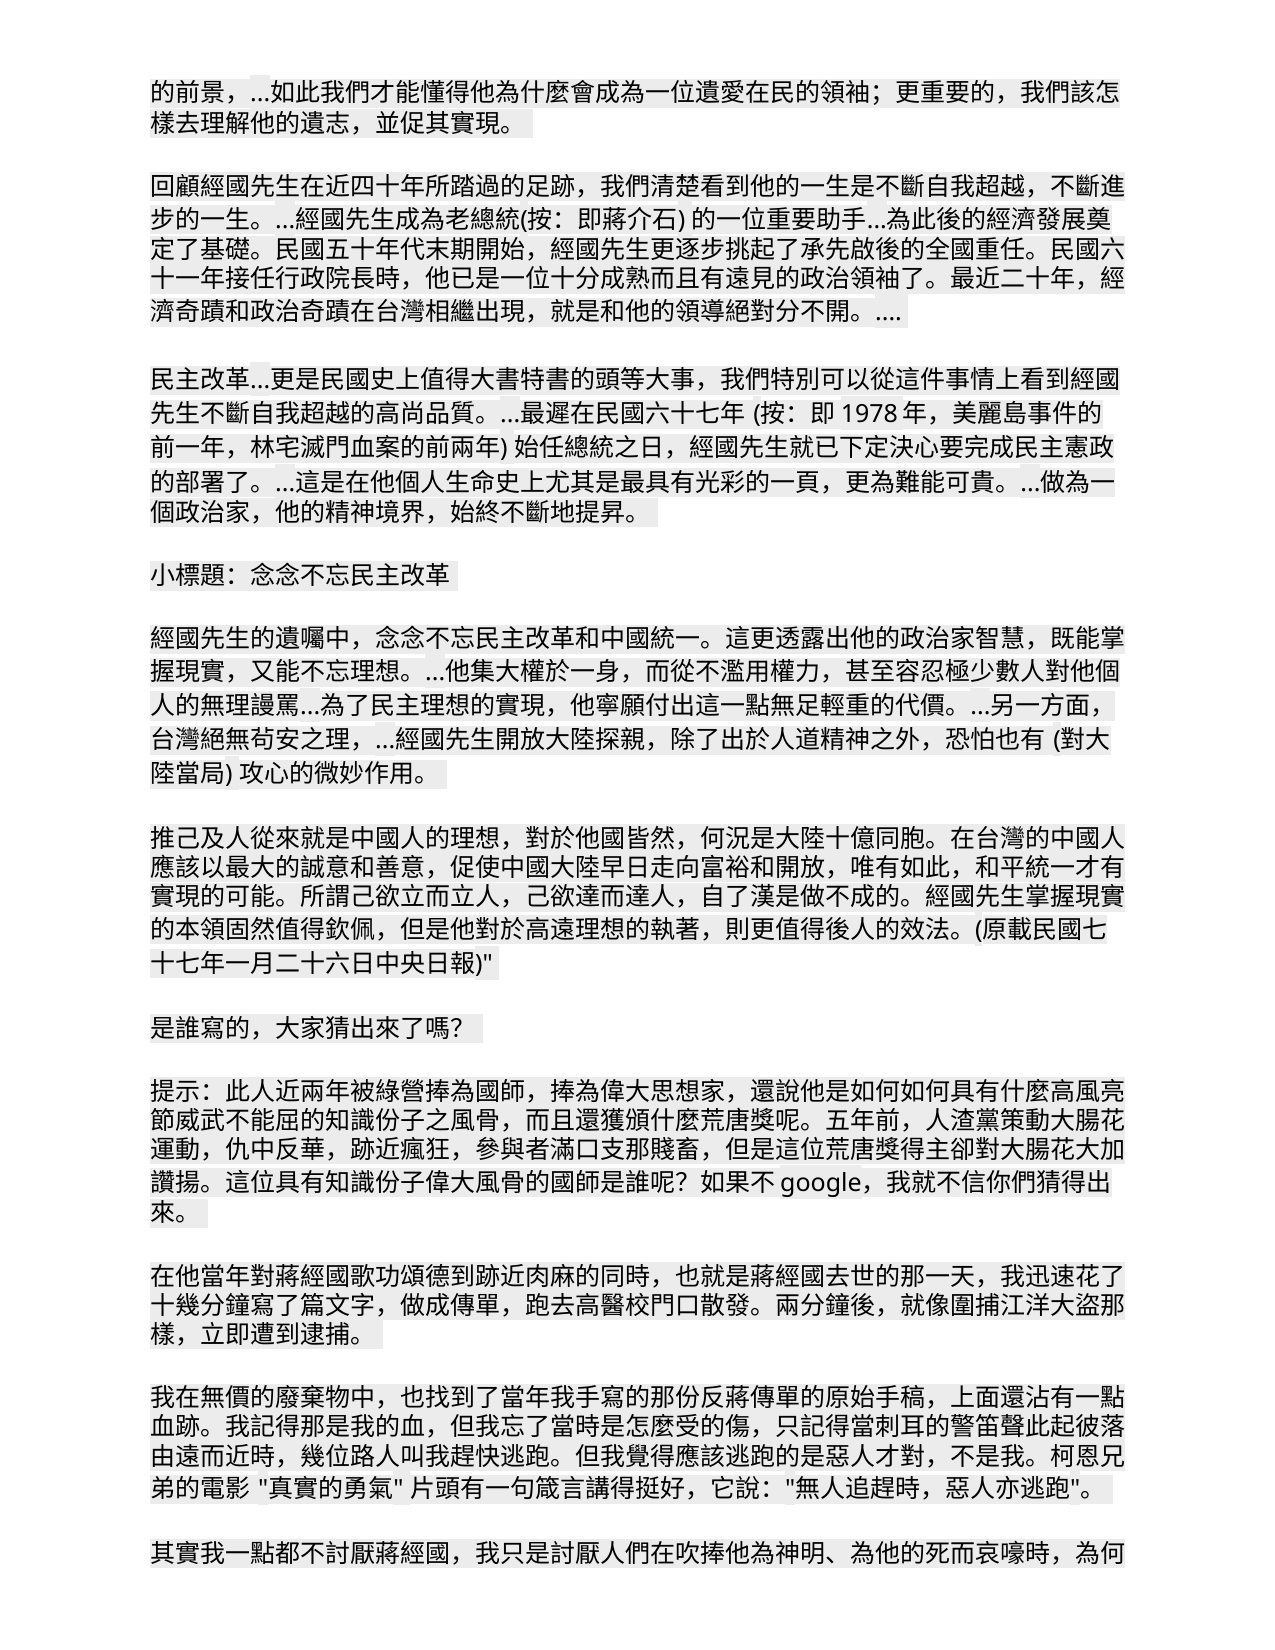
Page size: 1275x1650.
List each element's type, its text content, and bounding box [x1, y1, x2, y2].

text 的前景，...如此我們才能懂得他為什麼會成為一位遺愛在民的領袖；更重要的，我們該怎樣去理解他的遺志，並促其實現。 回顧經國先生在近四十年所踏過的足跡，我們清楚看到他的一生是不斷自我超越，不斷進步的一生。...經國先生成為老總統(按：即蔣介石) 的一位重要助手...為此後的經濟發展奠定了基礎。民國五十年代末期開始，經國先生更逐步挑起了承先啟後的全國重任。民國六十一年接任行政院長時，他已是一位十分成熟而且有遠見的政治領袖了。最近二十年，經濟奇蹟和政治奇蹟在台灣相繼出現，就是和他的領導絕對分不開。.... 民主改革...更是民國史上值得大書特書的頭等大事，我們特別可以從這件事情上看到經國先生不斷自我超越的高尚品質。...最遲在民國六十七年 (按：即1978年，美麗島事件的前一年，林宅滅門血案的前兩年) 始任總統之日，經國先生就已下定決心要完成民主憲政的部署了。...這是在他個人生命史上尤其是最具有光彩的一頁，更為難能可貴。...做為一個政治家，他的精神境界，始終不斷地提昇。 小標題：念念不忘民主改革 經國先生的遺囑中，念念不忘民主改革和中國統一。這更透露出他的政治家智慧，既能掌握現實，又能不忘理想。...他集大權於一身，而從不濫用權力，甚至容忍極少數人對他個人的無理謾罵...為了民主理想的實現，他寧願付出這一點無足輕重的代價。...另一方面，台灣絕無茍安之理，...經國先生開放大陸探親，除了出於人道精神之外，恐怕也有 (對大陸當局) 攻心的微妙作用。 推己及人從來就是中國人的理想，對於他國皆然，何況是大陸十億同胞。在台灣的中國人應該以最大的誠意和善意，促使中國大陸早日走向富裕和開放，唯有如此，和平統一才有實現的可能。所謂己欲立而立人，己欲達而達人，自了漢是做不成的。經國先生掌握現實的本領固然值得欽佩，但是他對於高遠理想的執著，則更值得後人的效法。(原載民國七十七年一月二十六日中央日報)" 是誰寫的，大家猜出來了嗎？ 提示：此人近兩年被綠營捧為國師，捧為偉大思想家，還說他是如何如何具有什麼高風亮節威武不能屈的知識份子之風骨，而且還獲頒什麼荒唐獎呢。五年前，人渣黨策動大腸花運動，仇中反華，跡近瘋狂，參與者滿口支那賤畜，但是這位荒唐獎得主卻對大腸花大加讚揚。這位具有知識份子偉大風骨的國師是誰呢？如果不google，我就不信你們猜得出來。 在他當年對蔣經國歌功頌德到跡近肉麻的同時，也就是蔣經國去世的那一天，我迅速花了十幾分鐘寫了篇文字，做成傳單，跑去高醫校門口散發。兩分鐘後，就像圍捕江洋大盜那樣，立即遭到逮捕。 我在無價的廢棄物中，也找到了當年我手寫的那份反蔣傳單的原始手稿，上面還沾有一點血跡。我記得那是我的血，但我忘了當時是怎麼受的傷，只記得當刺耳的警笛聲此起彼落由遠而近時，幾位路人叫我趕快逃跑。但我覺得應該逃跑的是惡人才對，不是我。柯恩兄弟的電影 "真實的勇氣" 片頭有一句箴言講得挺好，它說："無人追趕時，惡人亦逃跑"。 其實我一點都不討厭蔣經國，我只是討厭人們在吹捧他為神明、為他的死而哀嚎時，為何 [150, 75, 1125, 1568]
